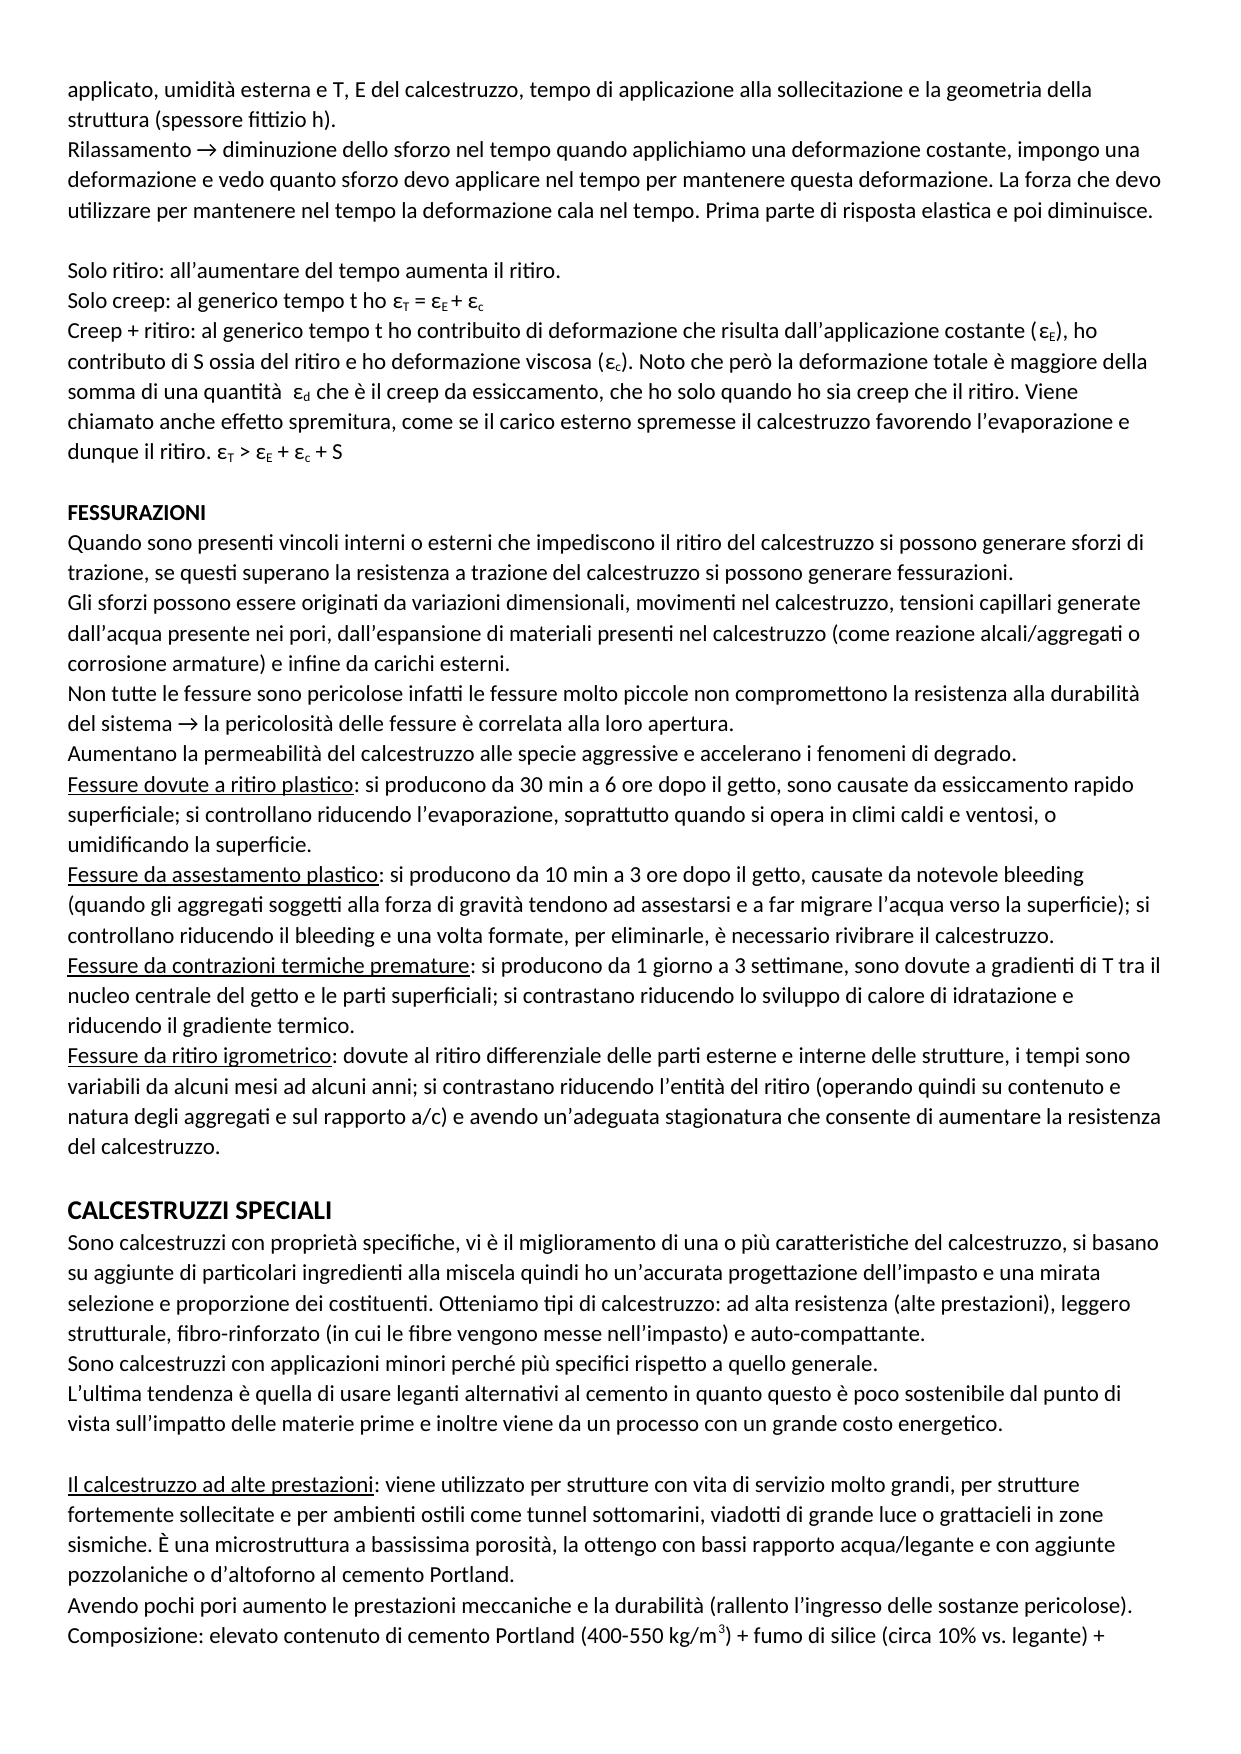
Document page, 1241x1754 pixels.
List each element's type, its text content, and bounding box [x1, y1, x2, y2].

text applicato, umidità esterna e T, E del calcestruzzo, tempo di applicazione alla sollecitazione e la geometria della struttura (spessore fittizio h). Rilassamento → diminuzione dello sforzo nel tempo quando applichiamo una deformazione costante, impongo una deformazione e vedo quanto sforzo devo applicare nel tempo per mantenere questa deformazione. La forza che devo utilizzare per mantenere nel tempo la deformazione cala nel tempo. Prima parte di risposta elastica e poi diminuisce. Solo ritiro: all’aumentare del tempo aumenta il ritiro. Solo creep: al generico tempo t ho εT = εE + εc Creep + ritiro: al generico tempo t ho contribuito di deformazione che risulta dall’applicazione costante (εE), ho contributo di S ossia del ritiro e ho deformazione viscosa (εc). Noto che però la deformazione totale è maggiore della somma di una quantità εd che è il creep da essiccamento, che ho solo quando ho sia creep che il ritiro. Viene chiamato anche effetto spremitura, come se il carico esterno spremesse il calcestruzzo favorendo l’evaporazione e dunque il ritiro. εT > εE + εc + S FESSURAZIONI Quando sono presenti vincoli interni o esterni che impediscono il ritiro del calcestruzzo si possono generare sforzi di trazione, se questi superano la resistenza a trazione del calcestruzzo si possono generare fessurazioni. Gli sforzi possono essere originati da variazioni dimensionali, movimenti nel calcestruzzo, tensioni capillari generate dall’acqua presente nei pori, dall’espansione di materiali presenti nel calcestruzzo (come reazione alcali/aggregati o corrosione armature) e infine da carichi esterni. Non tutte le fessure sono pericolose infatti le fessure molto piccole non compromettono la resistenza alla durabilità del sistema → la pericolosità delle fessure è correlata alla loro apertura. Aumentano la permeabilità del calcestruzzo alle specie aggressive e accelerano i fenomeni di degrado. Fessure dovute a ritiro plastico: si producono da 30 min a 6 ore dopo il getto, sono causate da essiccamento rapido superficiale; si controllano riducendo l’evaporazione, soprattutto quando si opera in climi caldi e ventosi, o umidificando la superficie. Fessure da assestamento plastico: si producono da 10 min a 3 ore dopo il getto, causate da notevole bleeding (quando gli aggregati soggetti alla forza di gravità tendono ad assestarsi e a far migrare l’acqua verso la superficie); si controllano riducendo il bleeding e una volta formate, per eliminarle, è necessario rivibrare il calcestruzzo. Fessure da contrazioni termiche premature: si producono da 1 giorno a 3 settimane, sono dovute a gradienti di T tra il nucleo centrale del getto e le parti superficiali; si contrastano riducendo lo sviluppo di calore di idratazione e riducendo il gradiente termico. Fessure da ritiro igrometrico: dovute al ritiro differenziale delle parti esterne e interne delle strutture, i tempi sono variabili da alcuni mesi ad alcuni anni; si contrastano riducendo l’entità del ritiro (operando quindi su contenuto e natura degli aggregati e sul rapporto a/c) e avendo un’adeguata stagionatura che consente di aumentare la resistenza del calcestruzzo. CALCESTRUZZI SPECIALI Sono calcestruzzi con proprietà specifiche, vi è il miglioramento di una o più caratteristiche del calcestruzzo, si basano su aggiunte di particolari ingredienti alla miscela quindi ho un’accurata progettazione dell’impasto e una mirata selezione e proporzione dei costituenti. Otteniamo tipi di calcestruzzo: ad alta resistenza (alte prestazioni), leggero strutturale, fibro-rinforzato (in cui le fibre vengono messe nell’impasto) e auto-compattante. Sono calcestruzzi con applicazioni minori perché più specifici rispetto a quello generale. L’ultima tendenza è quella di usare leganti alternativi al cemento in quanto questo è poco sostenibile dal punto di vista sull’impatto delle materie prime e inoltre viene da un processo con un grande costo energetico. Il calcestruzzo ad alte prestazioni: viene utilizzato per strutture con vita di servizio molto grandi, per strutture fortemente sollecitate e per ambienti ostili come tunnel sottomarini, viadotti di grande luce o grattacieli in zone sismiche. È una microstruttura a bassissima porosità, la ottengo con bassi rapporto acqua/legante e con aggiunte pozzolaniche o d’altoforno al cemento Portland. Avendo pochi pori aumento le prestazioni meccaniche e la durabilità (rallento l’ingresso delle sostanze pericolose). Composizione: elevato contenuto di cemento Portland (400-550 kg/m3) + fumo di silice (circa 10% vs. legante) + [67, 75, 1165, 1649]
